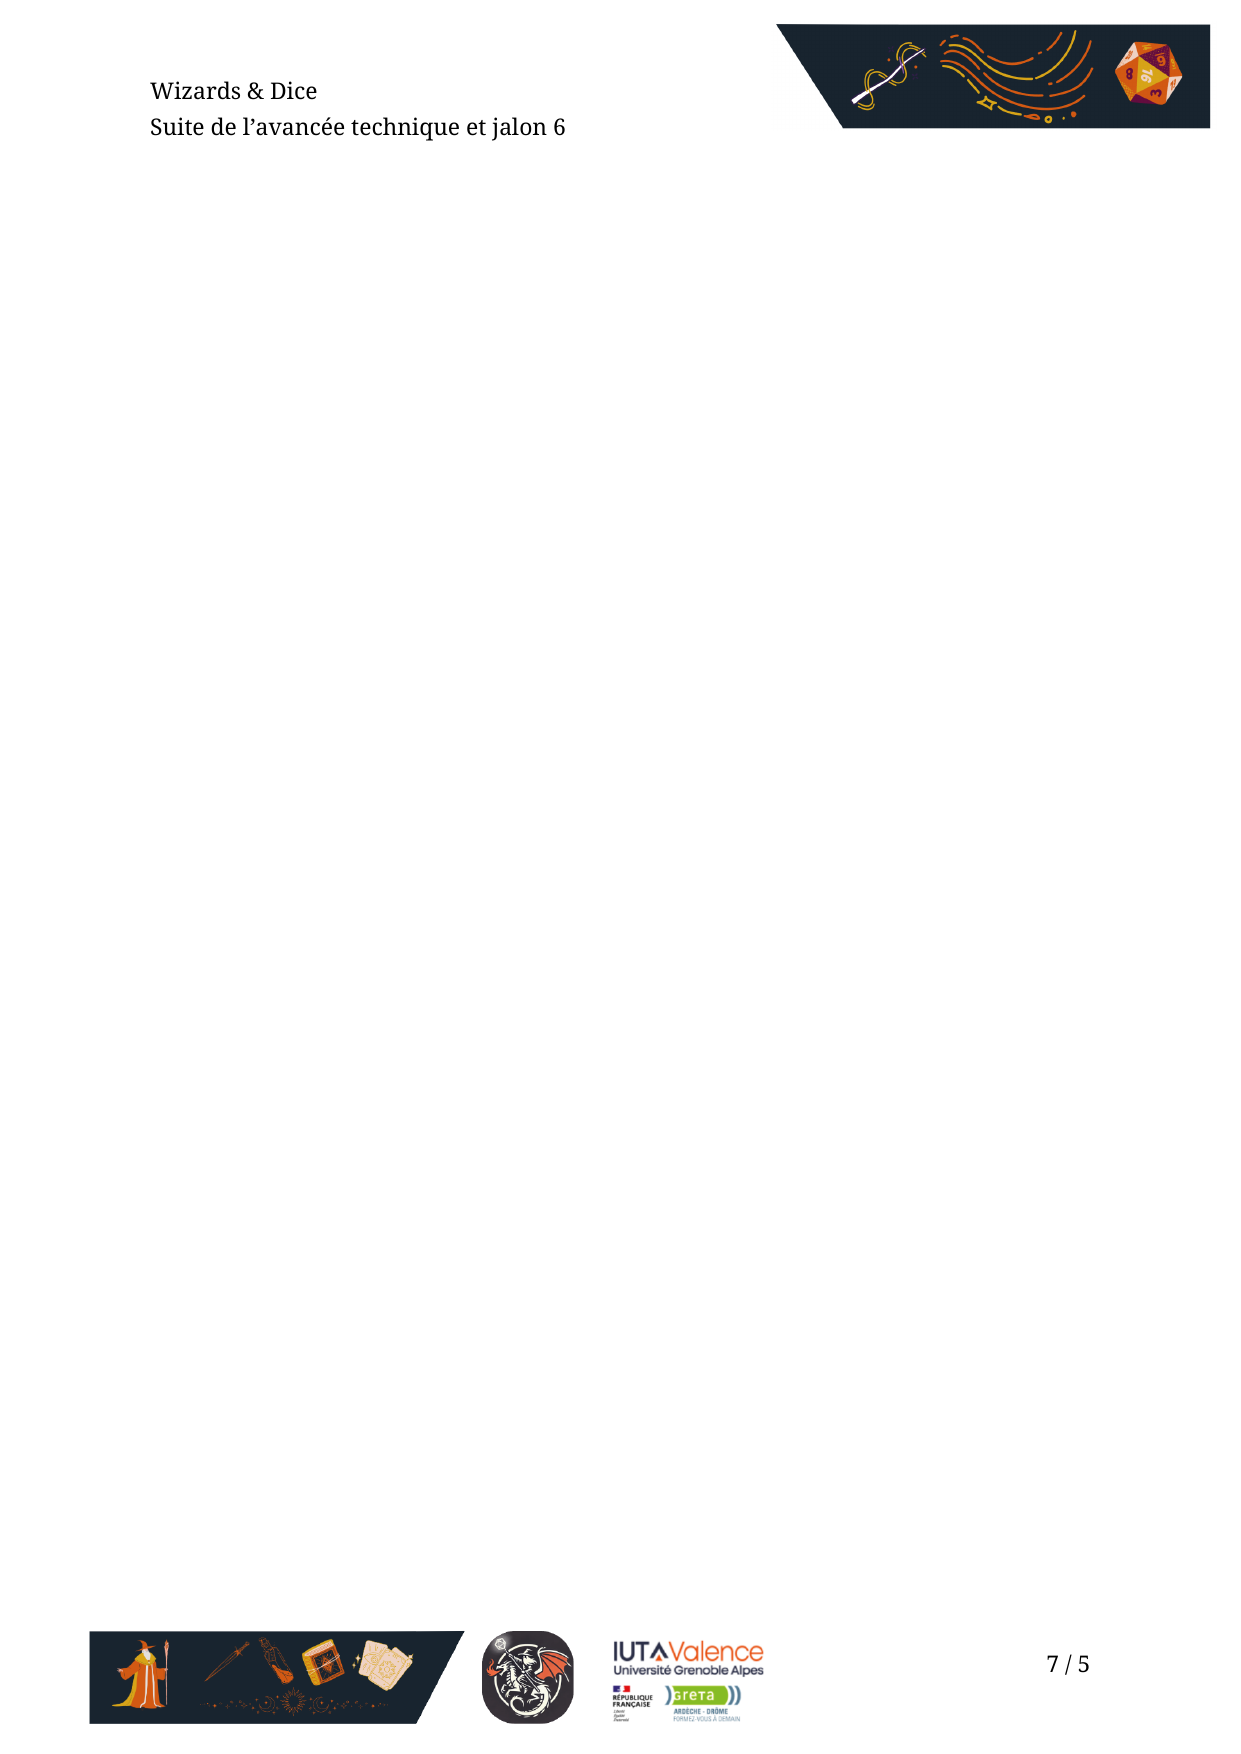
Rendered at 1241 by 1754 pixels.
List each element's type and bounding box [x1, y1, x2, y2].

picture [81, 1620, 788, 1733]
picture [771, 21, 1218, 131]
